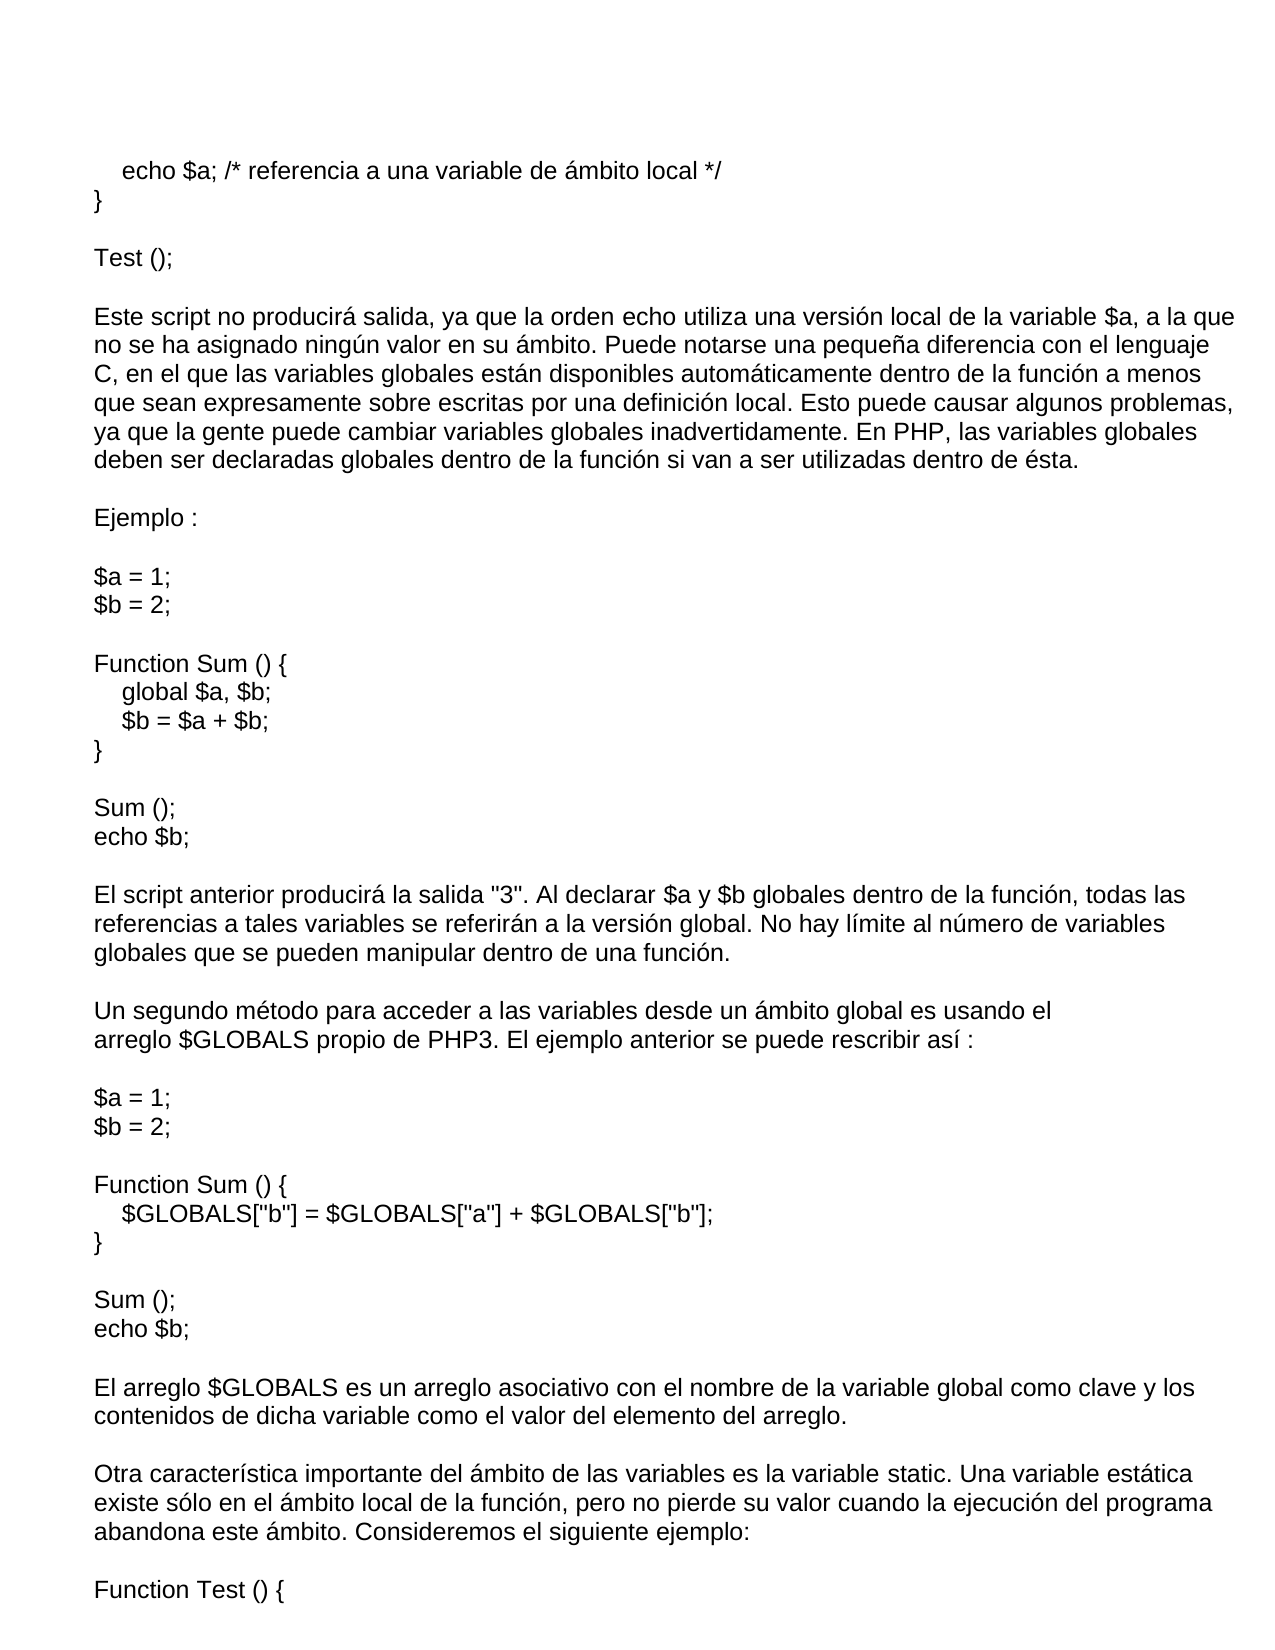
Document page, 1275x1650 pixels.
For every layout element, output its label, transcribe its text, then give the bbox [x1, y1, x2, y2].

text El arreglo $GLOBALS es un arreglo asociativo con el nombre de la variable global como clave y los contenidos de dicha variable como el valor del elemento del arreglo. [94, 1372, 1239, 1430]
text Function Sum () { [94, 649, 1239, 677]
text echo $b; [94, 1314, 1239, 1343]
text $GLOBALS["b"] = $GLOBALS["a"] + $GLOBALS["b"]; [94, 1198, 1239, 1227]
text $b = 2; [94, 1112, 1239, 1140]
text } [94, 185, 1239, 214]
text Function Sum () { [94, 1170, 1239, 1198]
text global $a, $b; [94, 677, 1239, 706]
text Un segundo método para acceder a las variables desde un ámbito global es usando el arreglo $GLOBALS propio de PHP3. El ejemplo anterior se puede rescribir así : [94, 996, 1239, 1053]
text Test (); [94, 243, 1239, 272]
text echo $a; /* referencia a una variable de ámbito local */ [94, 156, 1239, 185]
text $b = $a + $b; [94, 706, 1239, 735]
text El script anterior producirá la salida "3". Al declarar $a y $b globales dentro de la función, todas las referencias a tales variables se referirán a la versión global. No hay límite al número de variables globales que se pueden manipular dentro de una función. [94, 880, 1239, 966]
text Sum (); [94, 793, 1239, 822]
text echo $b; [94, 822, 1239, 851]
text $a = 1; [94, 1083, 1239, 1112]
text Ejemplo : [94, 503, 1239, 532]
text } [94, 1227, 1239, 1256]
text $b = 2; [94, 590, 1239, 619]
text Este script no producirá salida, ya que la orden echo utiliza una versión local de la variable $a, a la que no se ha asignado ningún valor en su ámbito. Puede notarse una pequeña diferencia con el lenguaje C, en el que las variables globales están disponibles automáticamente dentro de la función a menos que sean expresamente sobre escritas por una definición local. Esto puede causar algunos problemas, ya que la gente puede cambiar variables globales inadvertidamente. En PHP, las variables globales deben ser declaradas globales dentro de la función si van a ser utilizadas dentro de ésta. [94, 301, 1239, 474]
text $a = 1; [94, 562, 1239, 590]
text } [94, 735, 1239, 764]
text Function Test () { [94, 1575, 1239, 1604]
text Otra característica importante del ámbito de las variables es la variable static. Una variable estática existe sólo en el ámbito local de la función, pero no pierde su valor cuando la ejecución del programa abandona este ámbito. Consideremos el siguiente ejemplo: [94, 1459, 1239, 1546]
text Sum (); [94, 1286, 1239, 1314]
